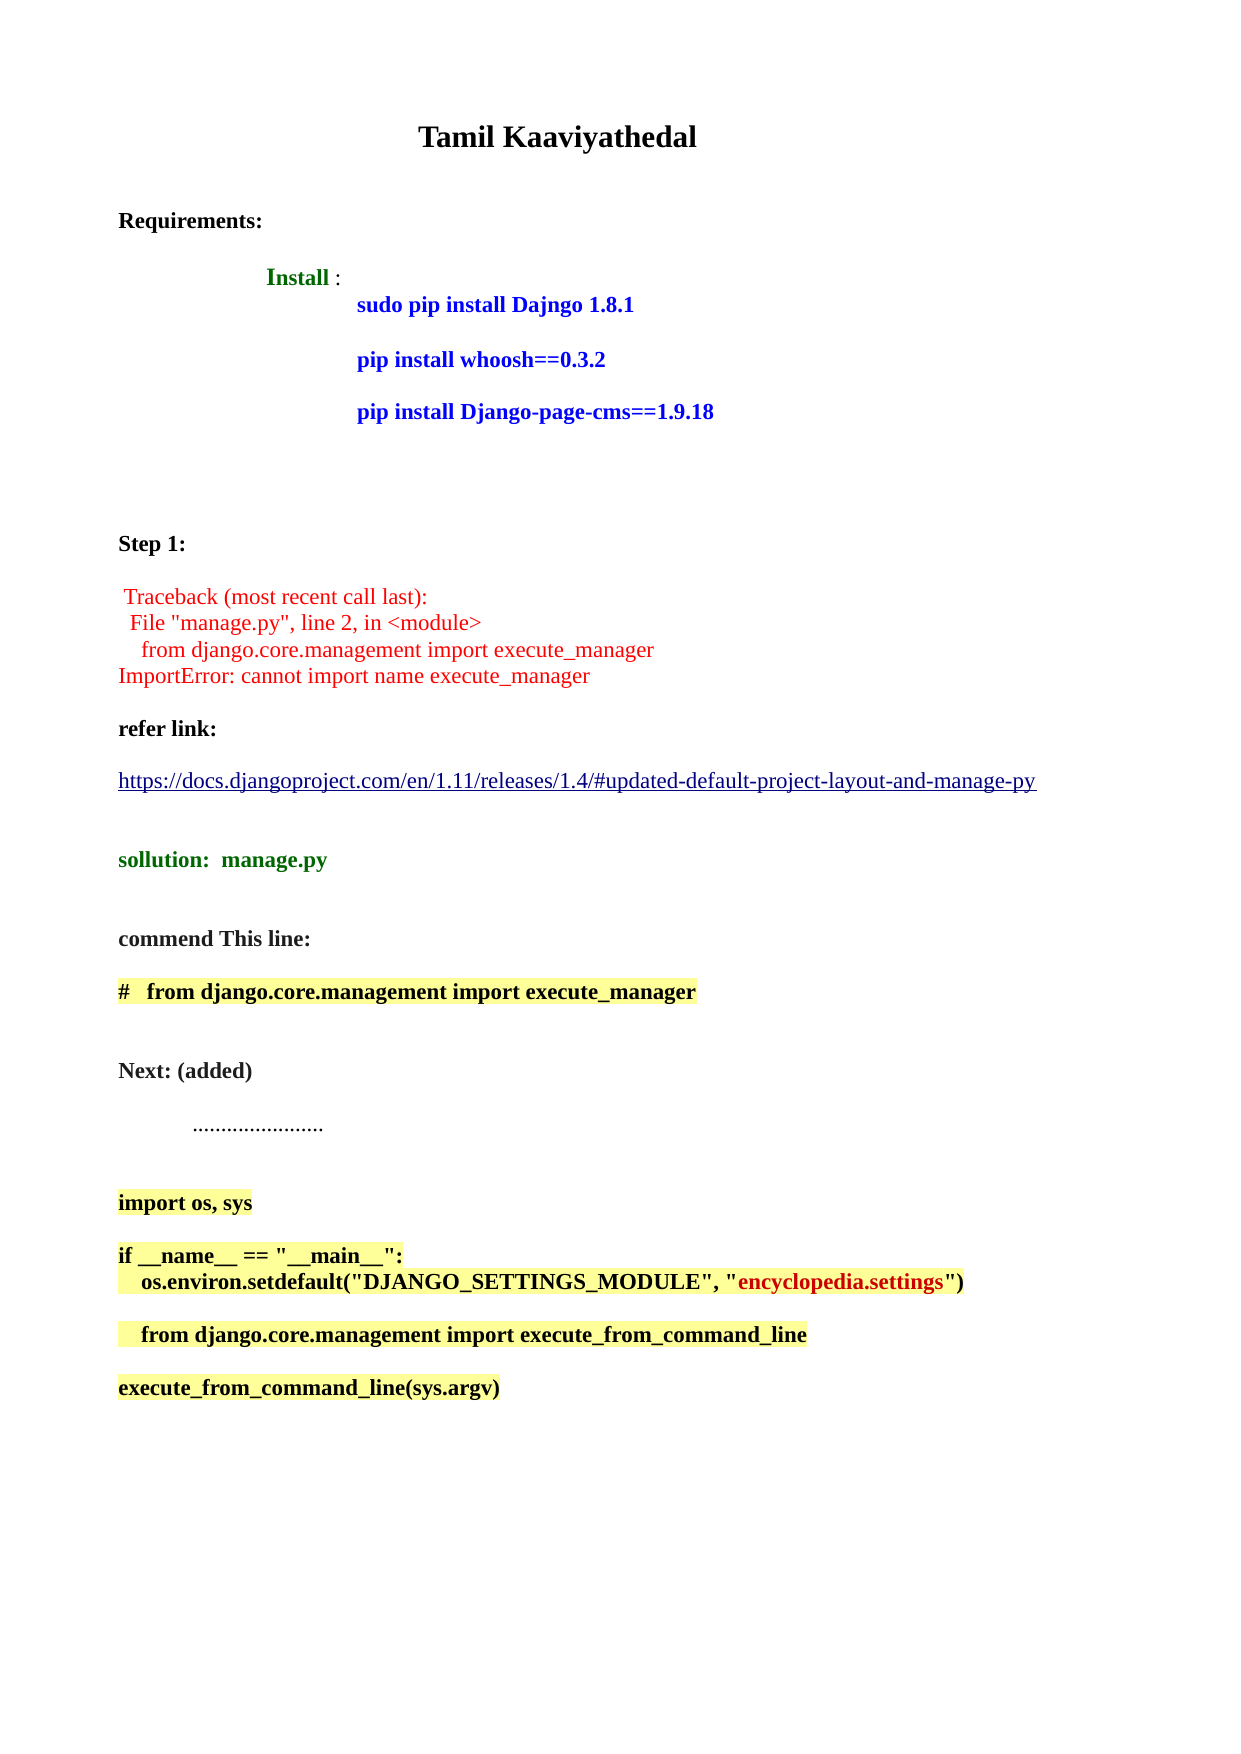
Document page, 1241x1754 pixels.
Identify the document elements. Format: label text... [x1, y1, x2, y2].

text Tamil Kaaviyathedal [118, 118, 1122, 154]
text commend This line: [118, 926, 1122, 952]
text # from django.core.management import execute_manager [118, 978, 1122, 1004]
text File "manage.py", line 2, in <module> [118, 609, 1122, 636]
text https://docs.djangoproject.com/en/1.11/releases/1.4/#updated-default-project-layout-and-manage-py [118, 767, 1122, 794]
text Step 1: [118, 530, 1122, 557]
text pip install Django-page-cms==1.9.18 [118, 398, 1122, 425]
text os.environ.setdefault("DJANGO_SETTINGS_MODULE", "encyclopedia.settings") [118, 1268, 1122, 1294]
text from django.core.management import execute_from_command_line [118, 1321, 1122, 1347]
text Next: (added) [118, 1057, 1122, 1084]
text ....................... [118, 1110, 1122, 1136]
text sollution: manage.py [118, 846, 1122, 873]
text Traceback (most recent call last): [118, 583, 1122, 609]
text sudo pip install Dajngo 1.8.1 [118, 291, 1122, 317]
text execute_from_command_line(sys.argv) [118, 1373, 1122, 1400]
text Requirements: [118, 207, 1122, 233]
text import os, sys [118, 1189, 1122, 1215]
text from django.core.management import execute_manager [118, 636, 1122, 662]
text ImportError: cannot import name execute_manager [118, 662, 1122, 688]
text refer link: [118, 715, 1122, 741]
text Install : [118, 262, 1122, 291]
text if __name__ == "__main__": [118, 1242, 1122, 1268]
text pip install whoosh==0.3.2 [118, 346, 1122, 372]
